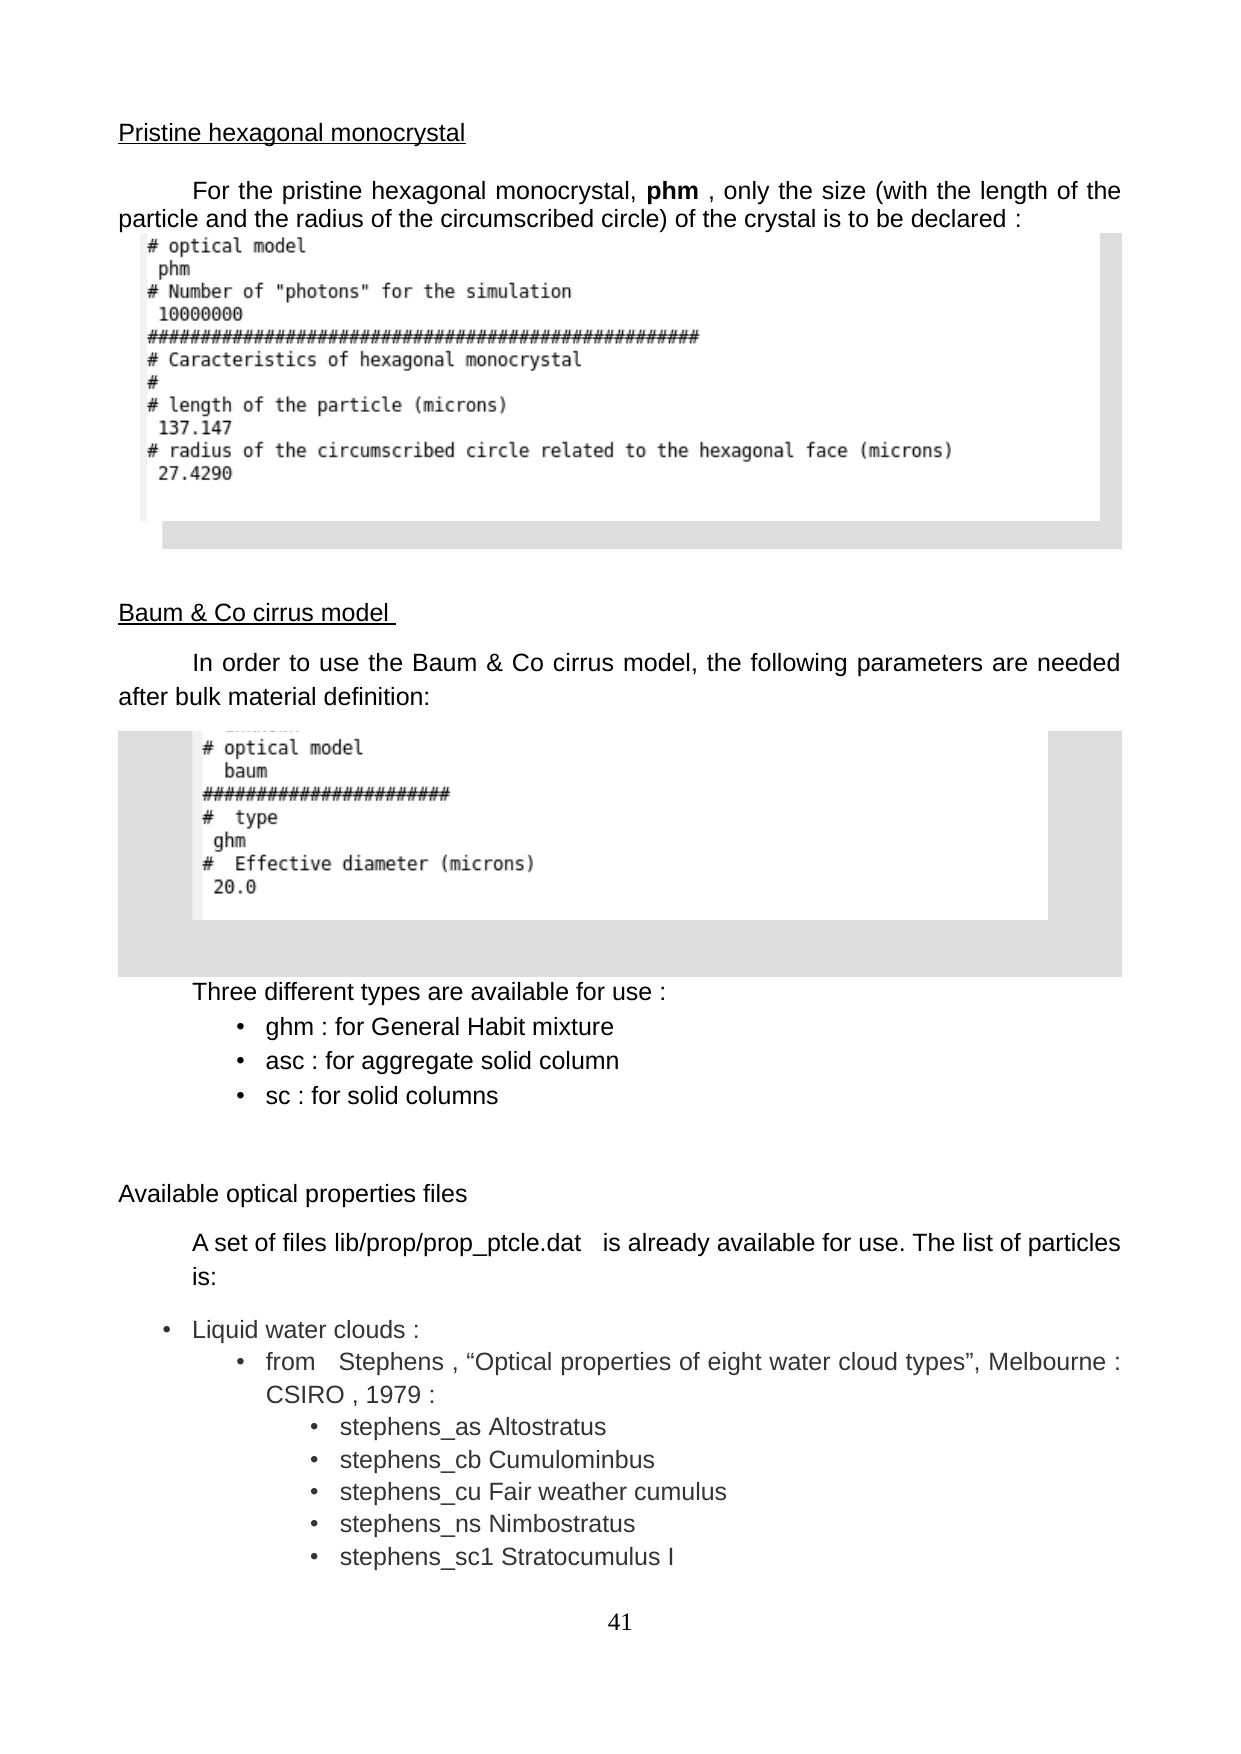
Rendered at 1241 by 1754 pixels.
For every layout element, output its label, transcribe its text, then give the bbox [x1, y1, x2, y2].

list Three different types are available for use : [162, 977, 1122, 1006]
list stephens_sc1 Stratocumulus I [310, 1538, 1122, 1571]
text In order to use the Baum & Co cirrus model, the following parameters are needed after bulk material definition: [118, 647, 1122, 711]
list stephens_ns Nimbostratus [310, 1506, 1122, 1538]
list stephens_cb Cumulominbus [310, 1441, 1122, 1473]
text Available optical properties files [118, 1179, 1122, 1208]
list stephens_as Altostratus [310, 1409, 1122, 1441]
text For the pristine hexagonal monocrystal, phm , only the size (with the length of the particle and the radius of the circumscribed circle) of the crystal is to be declared : [118, 176, 1122, 233]
list asc : for aggregate solid column [236, 1046, 1122, 1075]
list stephens_cu Fair weather cumulus [310, 1473, 1122, 1506]
text Pristine hexagonal monocrystal [118, 118, 1122, 147]
picture [140, 233, 1100, 521]
list sc : for solid columns [236, 1081, 1122, 1109]
list Liquid water clouds : [162, 1311, 1122, 1344]
list ghm : for General Habit mixture [236, 1011, 1122, 1040]
text Baum & Co cirrus model [118, 598, 1122, 627]
list A set of files lib/prop/prop_ptcle.dat is already available for use. The list of particles is: [162, 1228, 1122, 1291]
picture [192, 731, 1048, 920]
list from Stephens , “Optical properties of eight water cloud types”, Melbourne : CSIRO , 1979 : [236, 1344, 1122, 1409]
